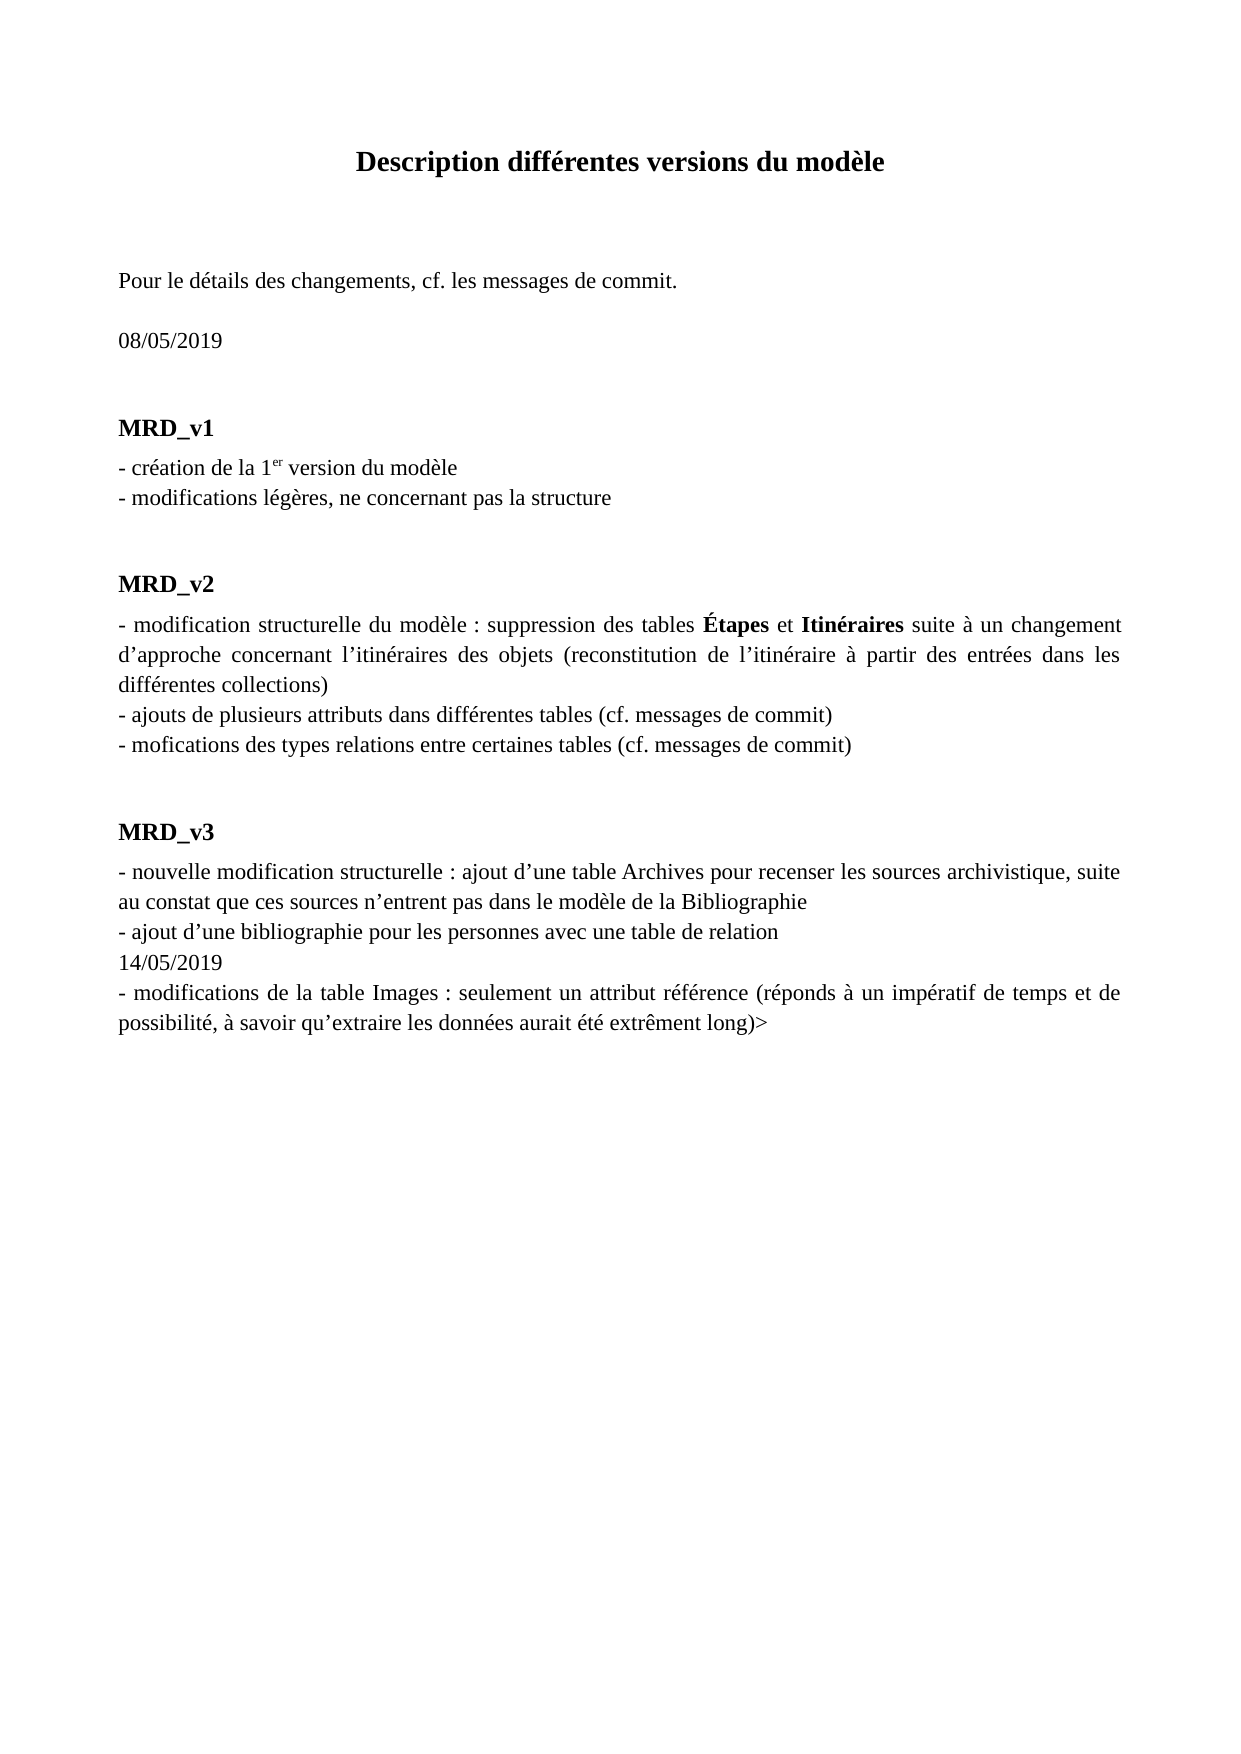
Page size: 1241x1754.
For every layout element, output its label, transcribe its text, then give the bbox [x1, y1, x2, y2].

text - modification structurelle du modèle : suppression des tables Étapes et Itinéraires suite à un changement d’approche concernant l’itinéraires des objets (reconstitution de l’itinéraire à partir des entrées dans les différentes collections) [118, 611, 1122, 697]
text - ajout d’une bibliographie pour les personnes avec une table de relation [118, 918, 1122, 945]
subtitle MRD_v2 [118, 570, 1122, 598]
subtitle MRD_v1 [118, 413, 1122, 442]
text - création de la 1er version du modèle [118, 454, 1122, 480]
text - mofications des types relations entre certaines tables (cf. messages de commit) [118, 732, 1122, 758]
text - modifications de la table Images : seulement un attribut référence (réponds à un impératif de temps et de possibilité, à savoir qu’extraire les données aurait été extrêment long)> [118, 979, 1122, 1035]
text - modifications légères, ne concernant pas la structure [118, 484, 1122, 511]
text 14/05/2019 [118, 949, 1122, 975]
text Pour le détails des changements, cf. les messages de commit. [118, 267, 1122, 293]
text - nouvelle modification structurelle : ajout d’une table Archives pour recenser les sources archivistique, suite au constat que ces sources n’entrent pas dans le modèle de la Bibliographie [118, 858, 1122, 914]
subtitle MRD_v3 [118, 817, 1122, 846]
text - ajouts de plusieurs attributs dans différentes tables (cf. messages de commit) [118, 701, 1122, 728]
text 08/05/2019 [118, 328, 1122, 354]
title Description différentes versions du modèle [118, 144, 1122, 177]
